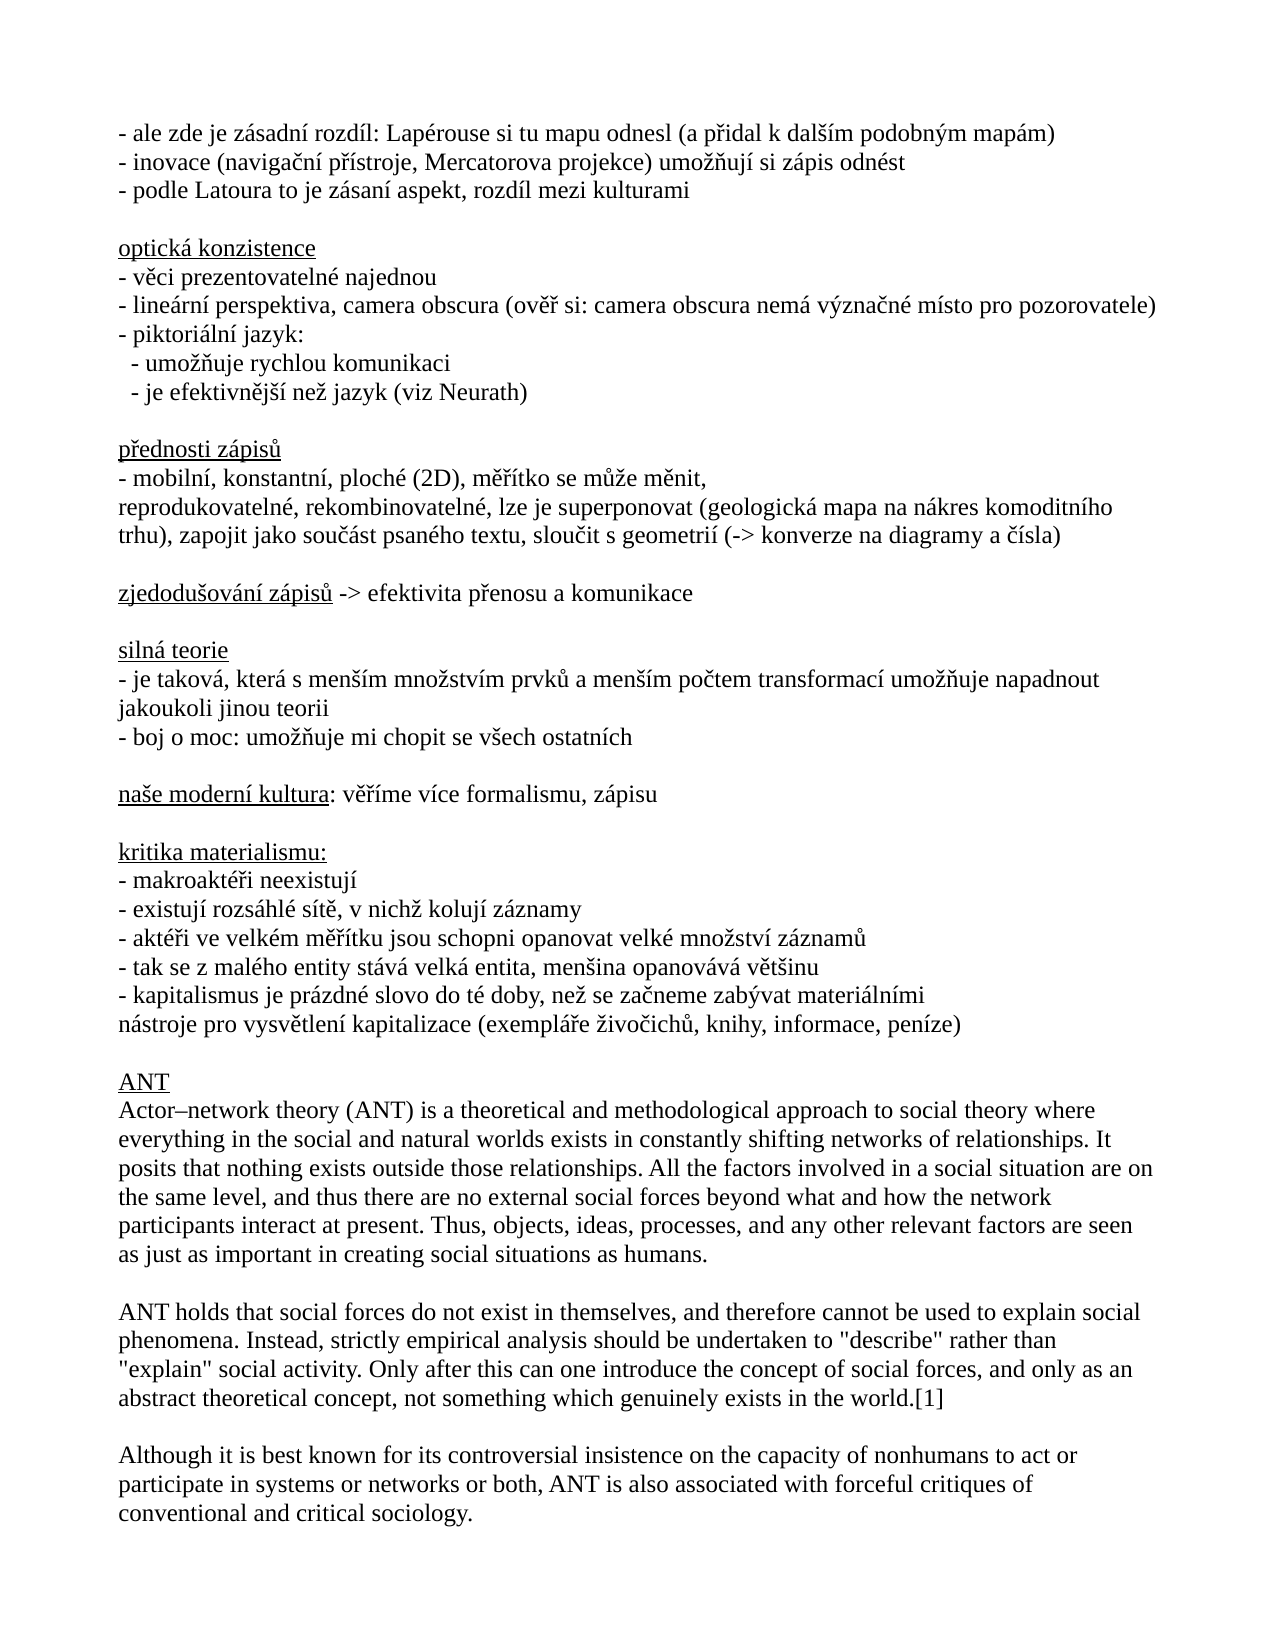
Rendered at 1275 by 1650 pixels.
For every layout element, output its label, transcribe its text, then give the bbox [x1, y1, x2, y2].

text - umožňuje rychlou komunikaci [118, 348, 1157, 377]
text - lineární perspektiva, camera obscura (ověř si: camera obscura nemá význačné místo pro pozorovatele) [118, 291, 1157, 319]
text optická konzistence [118, 233, 1157, 262]
text silná teorie [118, 636, 1157, 664]
text - věci prezentovatelné najednou [118, 262, 1157, 291]
text reprodukovatelné, rekombinovatelné, lze je superponovat (geologická mapa na nákres komoditního trhu), zapojit jako součást psaného textu, sloučit s geometrií (-> konverze na diagramy a čísla) [118, 492, 1157, 549]
text - inovace (navigační přístroje, Mercatorova projekce) umožňují si zápis odnést [118, 147, 1157, 176]
text přednosti zápisů [118, 434, 1157, 463]
text ANT [118, 1067, 1157, 1096]
text - makroaktéři neexistují [118, 866, 1157, 894]
text - aktéři ve velkém měřítku jsou schopni opanovat velké množství záznamů [118, 923, 1157, 952]
text kritika materialismu: [118, 837, 1157, 866]
text nástroje pro vysvětlení kapitalizace (exempláře živočichů, knihy, informace, peníze) [118, 1009, 1157, 1038]
text naše moderní kultura: věříme více formalismu, zápisu [118, 779, 1157, 808]
text - je taková, která s menším množstvím prvků a menším počtem transformací umožňuje napadnout jakoukoli jinou teorii [118, 664, 1157, 722]
text - boj o moc: umožňuje mi chopit se všech ostatních [118, 722, 1157, 751]
text Although it is best known for its controversial insistence on the capacity of nonhumans to act or participate in systems or networks or both, ANT is also associated with forceful critiques of conventional and critical sociology. [118, 1441, 1157, 1527]
text - ale zde je zásadní rozdíl: Lapérouse si tu mapu odnesl (a přidal k dalším podobným mapám) [118, 118, 1157, 147]
text - existují rozsáhlé sítě, v nichž kolují záznamy [118, 894, 1157, 923]
text ANT holds that social forces do not exist in themselves, and therefore cannot be used to explain social phenomena. Instead, strictly empirical analysis should be undertaken to "describe" rather than "explain" social activity. Only after this can one introduce the concept of social forces, and only as an abstract theoretical concept, not something which genuinely exists in the world.[1] [118, 1297, 1157, 1412]
text Actor–network theory (ANT) is a theoretical and methodological approach to social theory where everything in the social and natural worlds exists in constantly shifting networks of relationships. It posits that nothing exists outside those relationships. All the factors involved in a social situation are on the same level, and thus there are no external social forces beyond what and how the network participants interact at present. Thus, objects, ideas, processes, and any other relevant factors are seen as just as important in creating social situations as humans. [118, 1096, 1157, 1268]
text - piktoriální jazyk: [118, 319, 1157, 348]
text - tak se z malého entity stává velká entita, menšina opanovává většinu [118, 952, 1157, 981]
text - mobilní, konstantní, ploché (2D), měřítko se může měnit, [118, 463, 1157, 492]
text zjedodušování zápisů -> efektivita přenosu a komunikace [118, 578, 1157, 607]
text - je efektivnější než jazyk (viz Neurath) [118, 377, 1157, 406]
text - podle Latoura to je zásaní aspekt, rozdíl mezi kulturami [118, 176, 1157, 204]
text - kapitalismus je prázdné slovo do té doby, než se začneme zabývat materiálními [118, 981, 1157, 1009]
